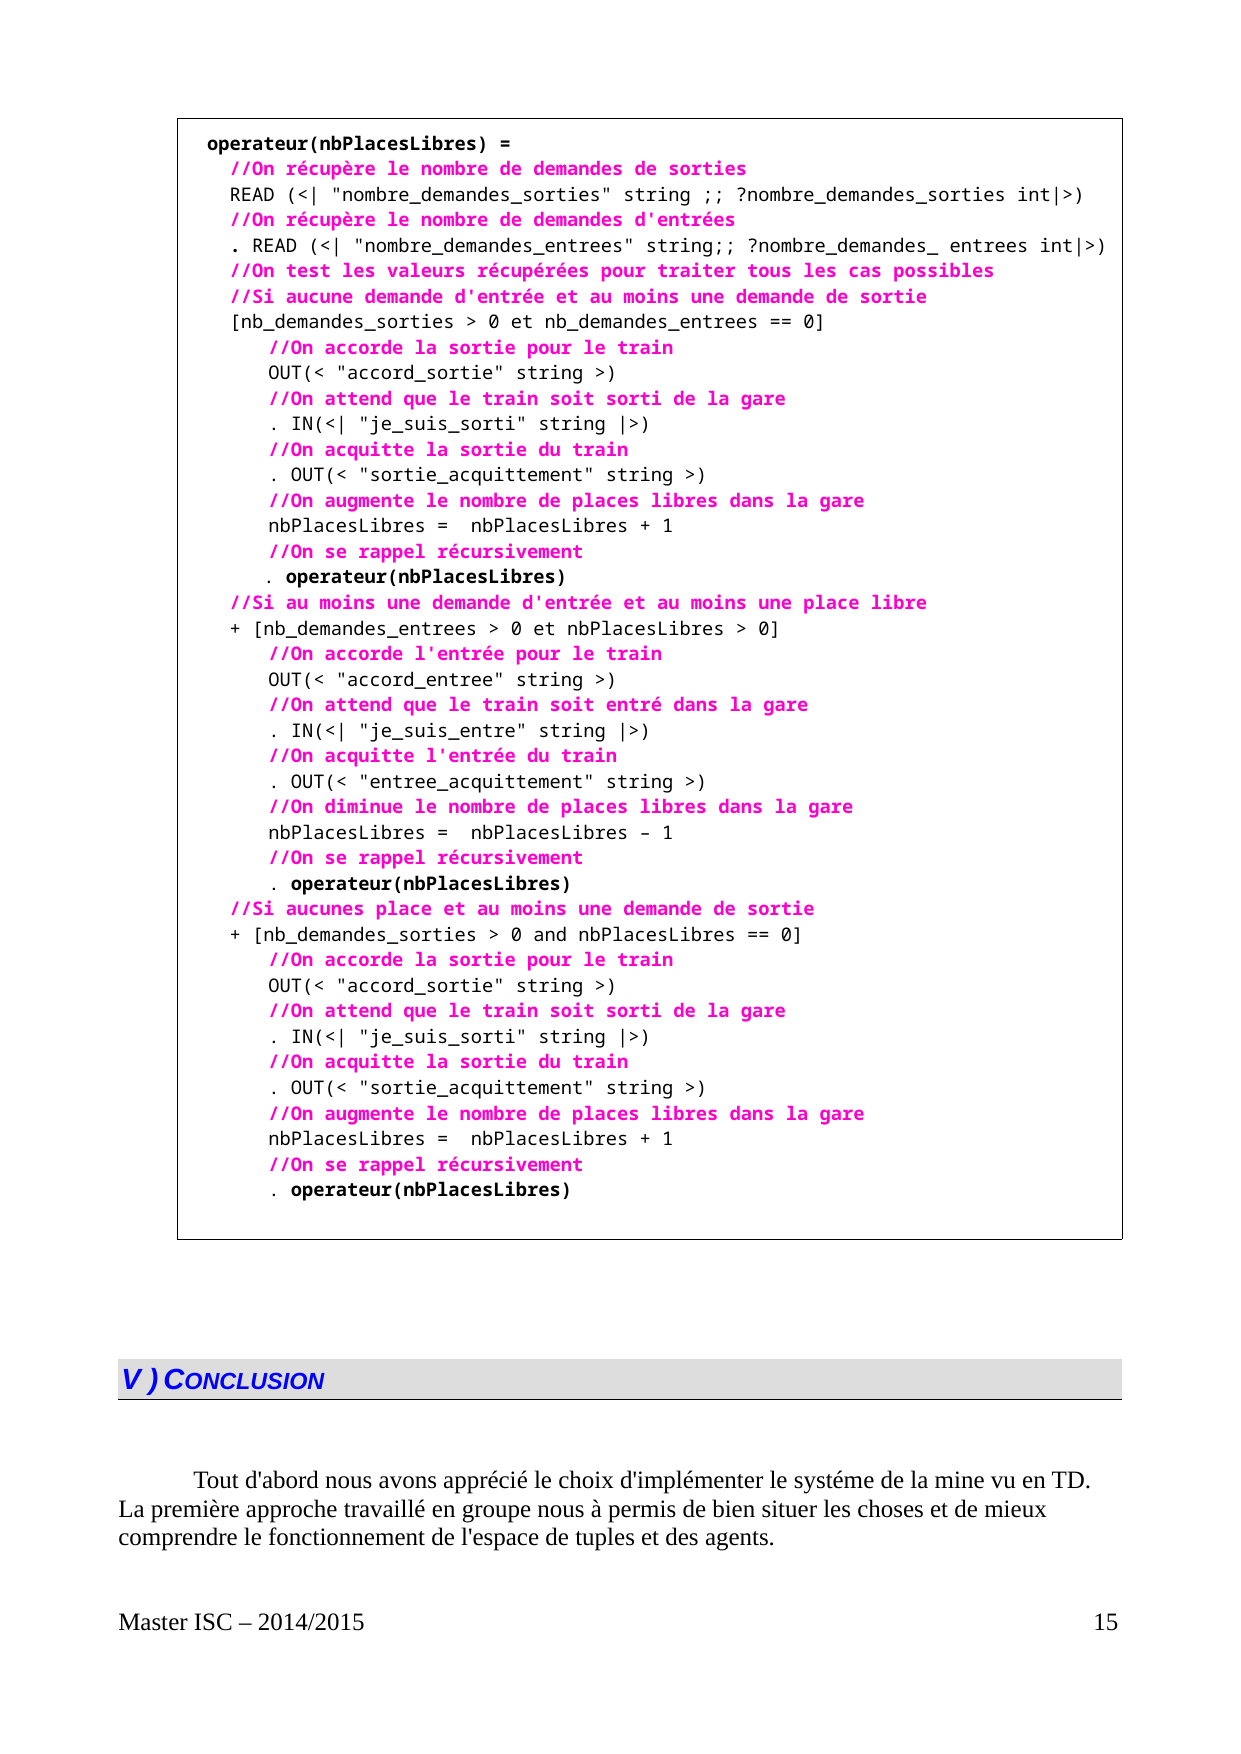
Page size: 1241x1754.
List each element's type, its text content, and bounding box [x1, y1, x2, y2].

text nbPlacesLibres = nbPlacesLibres – 1 [178, 807, 1122, 833]
text Tout d'abord nous avons apprécié le choix d'implémenter le systéme de la mine vu en TD. La première approche travaillé en groupe nous à permis de bien situer les choses et de mieux comprendre le fonctionnement de l'espace de tuples et des agents. [118, 1465, 1122, 1551]
text . OUT(< "entree_acquittement" string >) [178, 756, 1122, 782]
text OUT(< "accord_sortie" string >) [178, 960, 1122, 986]
text //Si aucune demande d'entrée et au moins une demande de sortie [178, 271, 1122, 297]
text //On accorde la sortie pour le train [178, 935, 1122, 960]
text READ (<| "nombre_demandes_sorties" string ;; ?nombre_demandes_sorties int|>) [178, 169, 1122, 195]
text OUT(< "accord_sortie" string >) [178, 348, 1122, 373]
text //On se rappel récursivement [178, 833, 1122, 858]
text . operateur(nbPlacesLibres) [178, 552, 1122, 577]
text //On diminue le nombre de places libres dans la gare [178, 782, 1122, 807]
text //On acquitte la sortie du train [178, 1037, 1122, 1062]
text //On récupère le nombre de demandes d'entrées [178, 195, 1122, 220]
text //On test les valeurs récupérées pour traiter tous les cas possibles [178, 246, 1122, 271]
text //On acquitte la sortie du train [178, 424, 1122, 450]
text //On attend que le train soit entré dans la gare [178, 679, 1122, 705]
text //On attend que le train soit sorti de la gare [178, 986, 1122, 1011]
text . IN(<| "je_suis_sorti" string |>) [178, 399, 1122, 424]
text . IN(<| "je_suis_entre" string |>) [178, 705, 1122, 731]
text . READ (<| "nombre_demandes_entrees" string;; ?nombre_demandes_ entrees int|>) [178, 220, 1122, 246]
text //Si aucunes place et au moins une demande de sortie [178, 884, 1122, 909]
text . OUT(< "sortie_acquittement" string >) [178, 1062, 1122, 1088]
text operateur(nbPlacesLibres) = [178, 119, 1122, 144]
text //On accorde la sortie pour le train [178, 322, 1122, 348]
text OUT(< "accord_entree" string >) [178, 654, 1122, 679]
text + [nb_demandes_entrees > 0 et nbPlacesLibres > 0] [178, 603, 1122, 628]
text [nb_demandes_sorties > 0 et nb_demandes_entrees == 0] [178, 297, 1122, 322]
text . operateur(nbPlacesLibres) [178, 1164, 1122, 1202]
text //On augmente le nombre de places libres dans la gare [178, 1088, 1122, 1113]
text //On se rappel récursivement [178, 1139, 1122, 1164]
text //On augmente le nombre de places libres dans la gare [178, 475, 1122, 501]
text + [nb_demandes_sorties > 0 and nbPlacesLibres == 0] [178, 909, 1122, 935]
text //On attend que le train soit sorti de la gare [178, 373, 1122, 399]
text //Si au moins une demande d'entrée et au moins une place libre [178, 577, 1122, 603]
text . IN(<| "je_suis_sorti" string |>) [178, 1011, 1122, 1037]
text . OUT(< "sortie_acquittement" string >) [178, 450, 1122, 475]
text //On récupère le nombre de demandes de sorties [178, 144, 1122, 169]
text //On acquitte l'entrée du train [178, 731, 1122, 756]
text . operateur(nbPlacesLibres) [178, 858, 1122, 884]
text nbPlacesLibres = nbPlacesLibres + 1 [178, 1113, 1122, 1139]
text nbPlacesLibres = nbPlacesLibres + 1 [178, 501, 1122, 526]
text //On accorde l'entrée pour le train [178, 628, 1122, 654]
text //On se rappel récursivement [178, 526, 1122, 552]
subtitle Conclusion [118, 1359, 1122, 1399]
